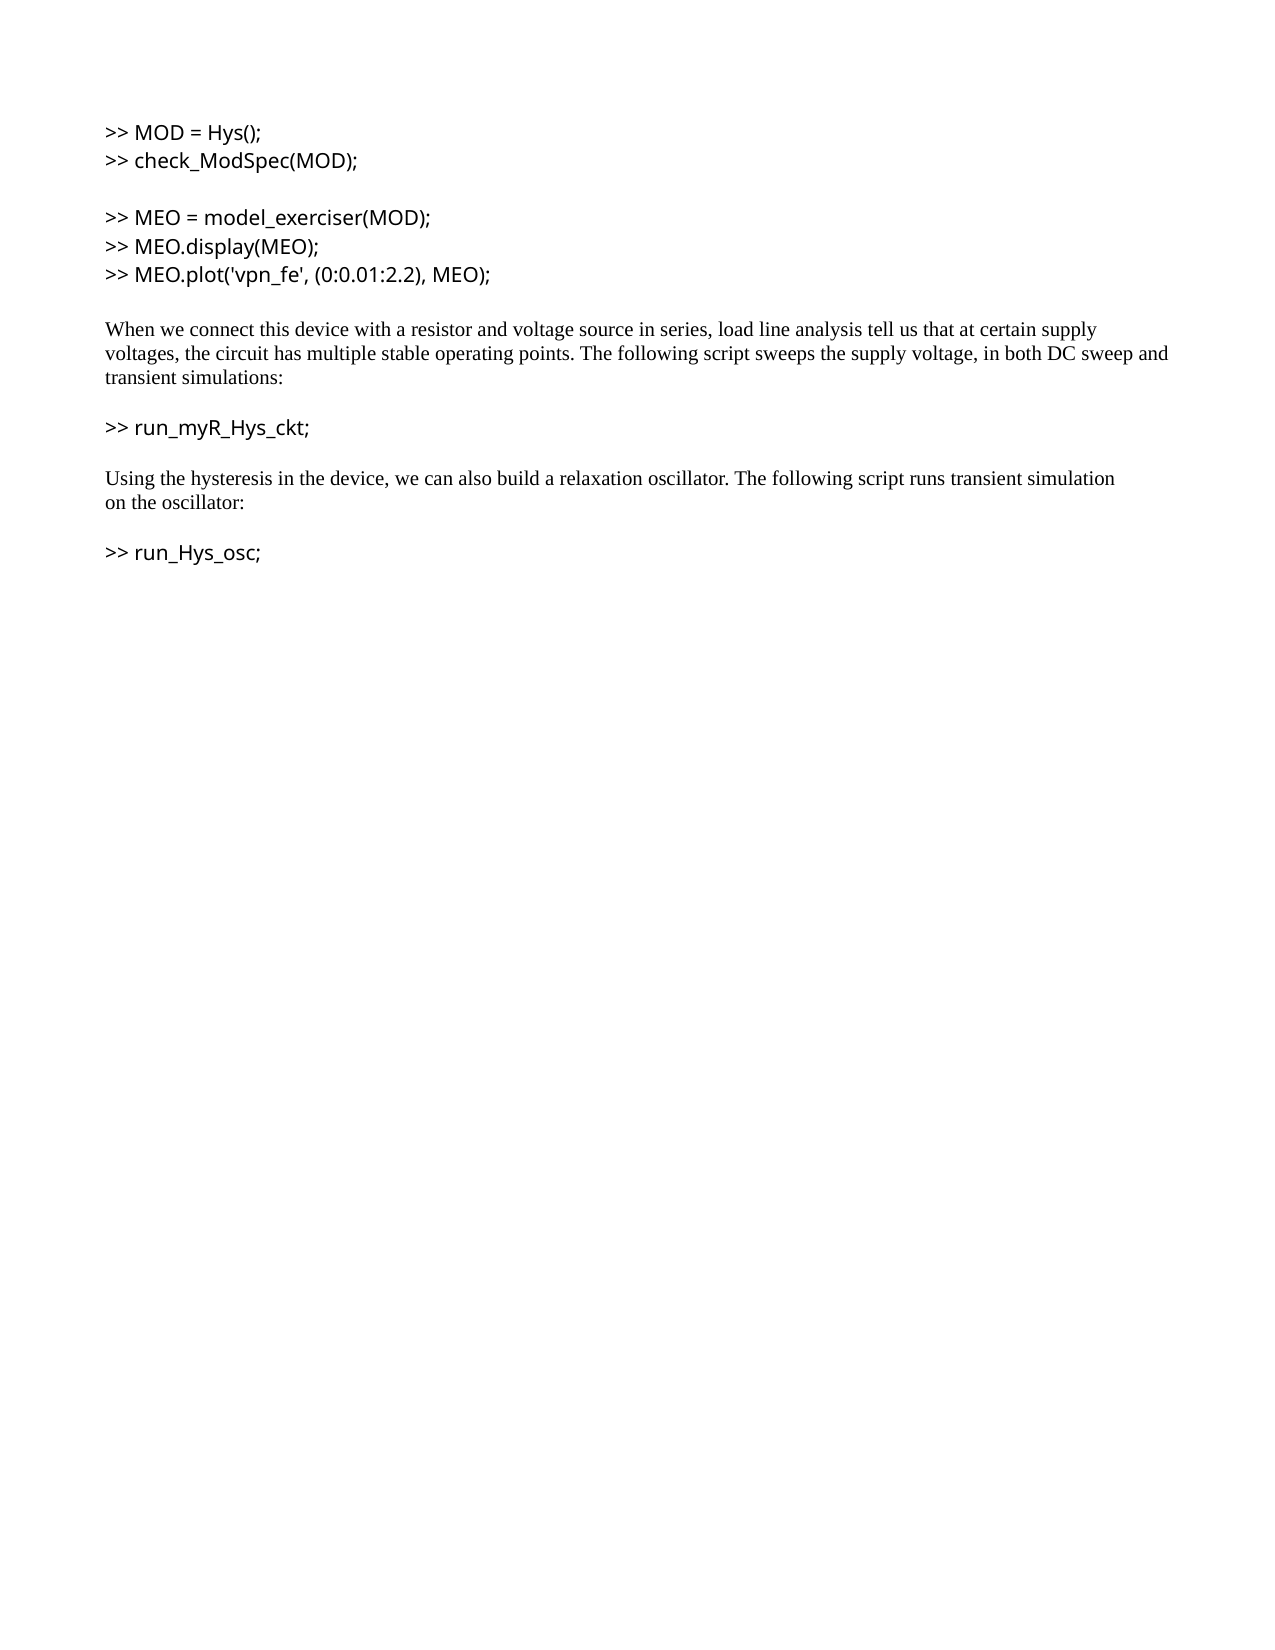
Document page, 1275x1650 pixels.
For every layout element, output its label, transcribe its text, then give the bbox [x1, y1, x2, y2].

text >> check_ModSpec(MOD); [105, 147, 1170, 175]
text voltages, the circuit has multiple stable operating points. The following script sweeps the supply voltage, in both DC sweep and transient simulations: [105, 341, 1170, 389]
text >> run_myR_Hys_ckt; [105, 413, 1170, 442]
text >> run_Hys_osc; [105, 538, 1170, 567]
text on the oscillator: [105, 490, 1170, 514]
text When we connect this device with a resistor and voltage source in series, load line analysis tell us that at certain supply [105, 317, 1170, 341]
text Using the hysteresis in the device, we can also build a relaxation oscillator. The following script runs transient simulation [105, 466, 1170, 490]
text >> MEO = model_exerciser(MOD); [105, 203, 1170, 232]
text >> MEO.plot('vpn_fe', (0:0.01:2.2), MEO); [105, 260, 1170, 289]
text >> MEO.display(MEO); [105, 232, 1170, 260]
text >> MOD = Hys(); [105, 118, 1170, 147]
